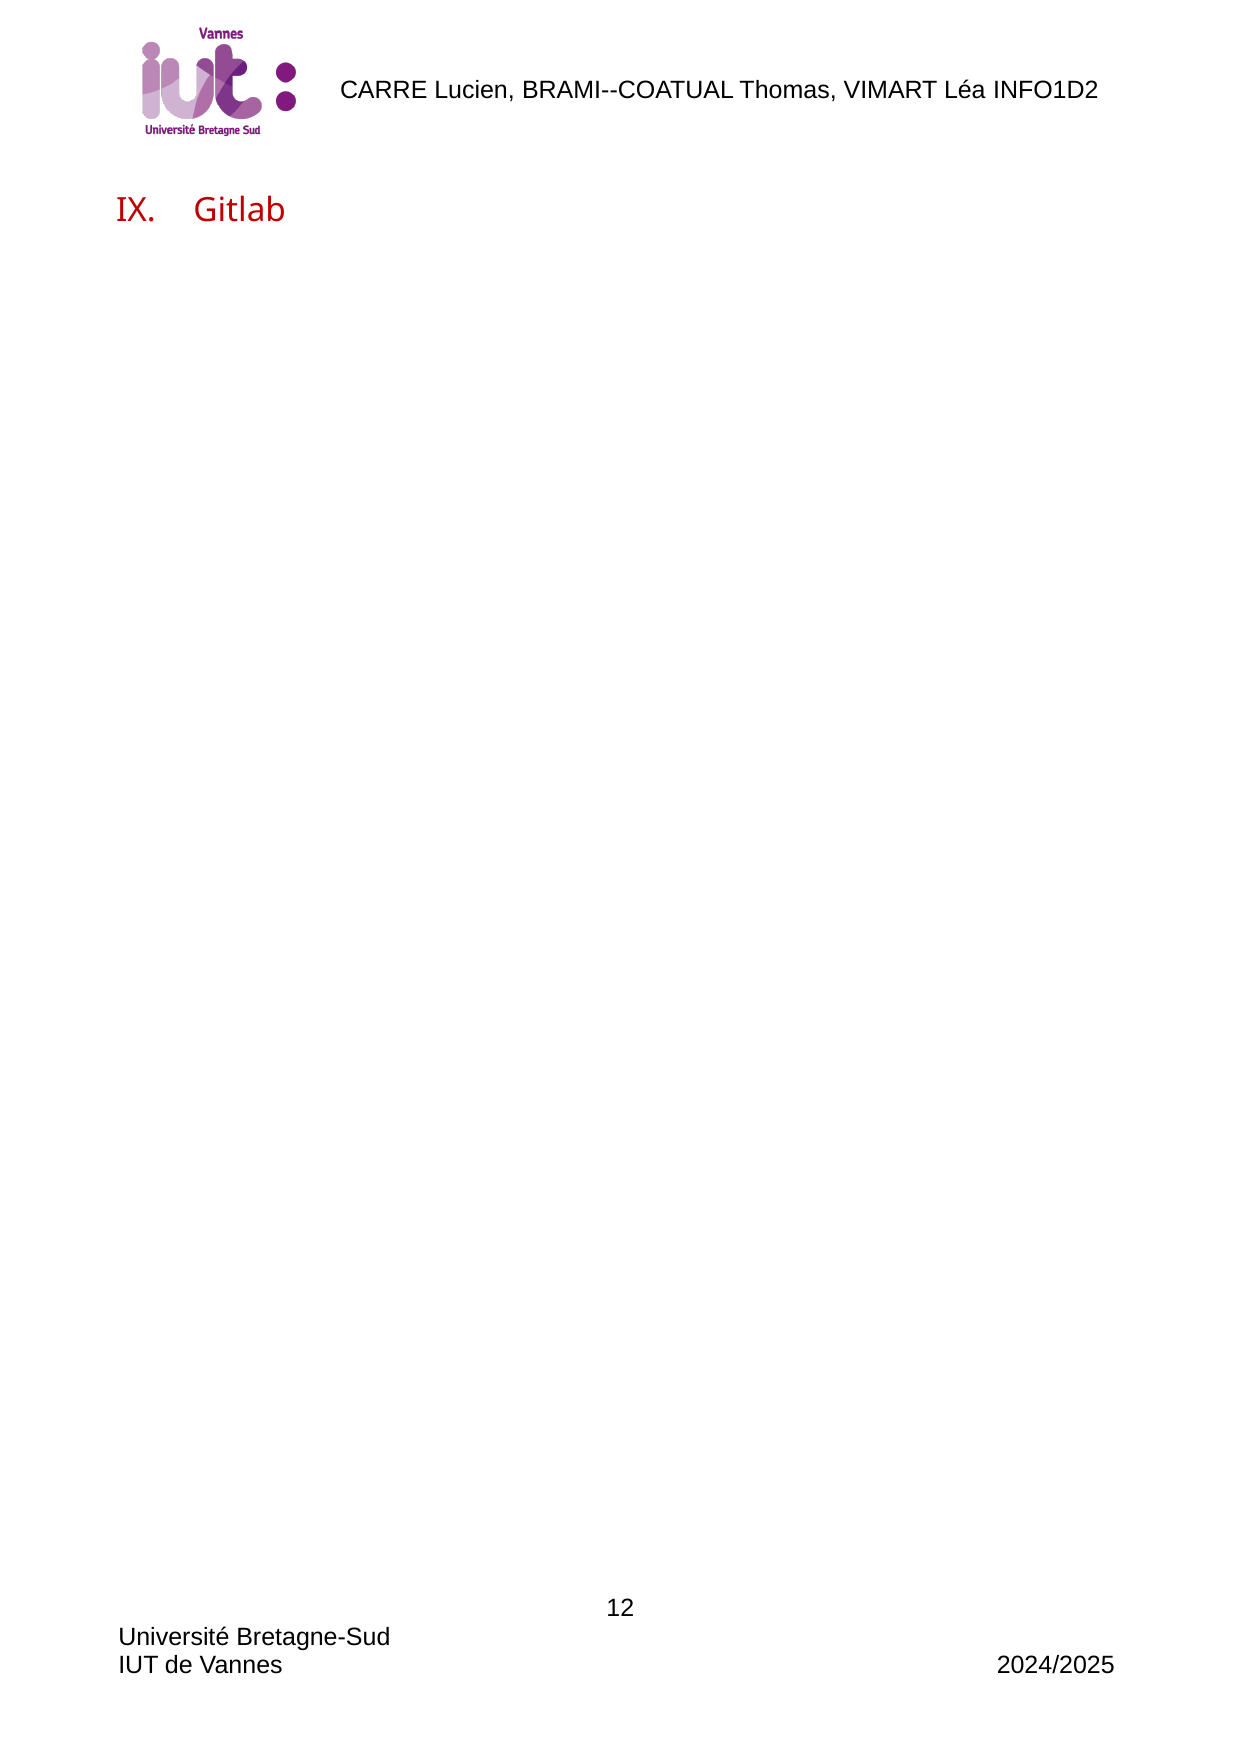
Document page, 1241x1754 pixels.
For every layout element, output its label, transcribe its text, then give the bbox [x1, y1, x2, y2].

subtitle Gitlab [156, 186, 1122, 232]
picture [118, 7, 319, 157]
